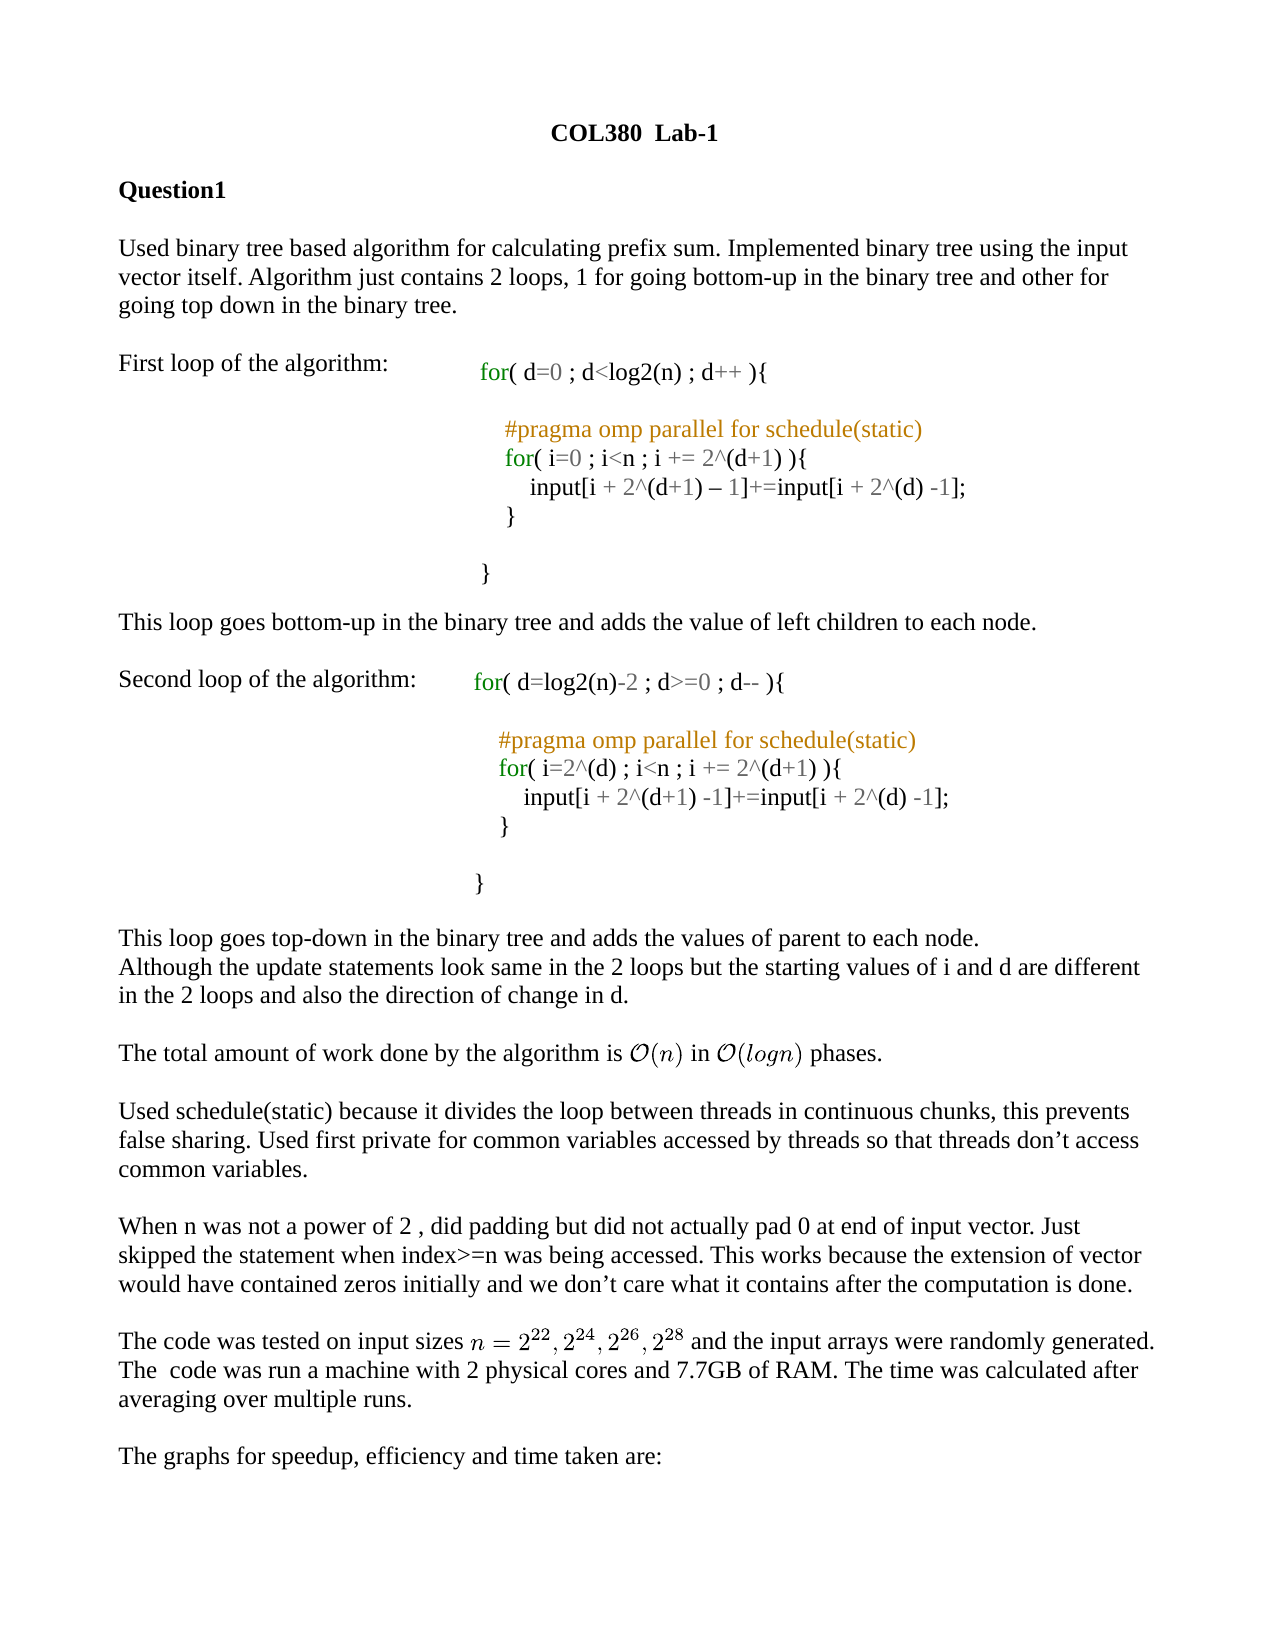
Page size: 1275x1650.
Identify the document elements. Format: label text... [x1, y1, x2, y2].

text When n was not a power of 2 , did padding but did not actually pad 0 at end of input vector. Just skipped the statement when index>=n was being accessed. This works because the extension of vector would have contained zeros initially and we don’t care what it contains after the computation is done. [118, 1211, 1157, 1298]
text The graphs for speedup, efficiency and time taken are: [118, 1441, 1157, 1470]
text COL380 Lab-1 [118, 118, 1157, 147]
text Used binary tree based algorithm for calculating prefix sum. Implemented binary tree using the input vector itself. Algorithm just contains 2 loops, 1 for going bottom-up in the binary tree and other for going top down in the binary tree. [118, 233, 1157, 319]
text Question1 [118, 176, 1157, 204]
text Although the update statements look same in the 2 loops but the starting values of i and d are different in the 2 loops and also the direction of change in d. [118, 952, 1157, 1009]
text The total amount of work done by the algorithm is in phases. [118, 1038, 1157, 1068]
text This loop goes top-down in the binary tree and adds the values of parent to each node. [118, 923, 1157, 952]
text Second loop of the algorithm: [118, 664, 1157, 693]
text The code was tested on input sizes and the input arrays were randomly generated. The code was run a machine with 2 physical cores and 7.7GB of RAM. The time was calculated after averaging over multiple runs. [118, 1326, 1157, 1413]
text First loop of the algorithm: [118, 348, 1157, 377]
text This loop goes bottom-up in the binary tree and adds the value of left children to each node. [118, 607, 1157, 636]
text Used schedule(static) because it divides the loop between threads in continuous chunks, this prevents false sharing. Used first private for common variables accessed by threads so that threads don’t access common variables. [118, 1096, 1157, 1183]
